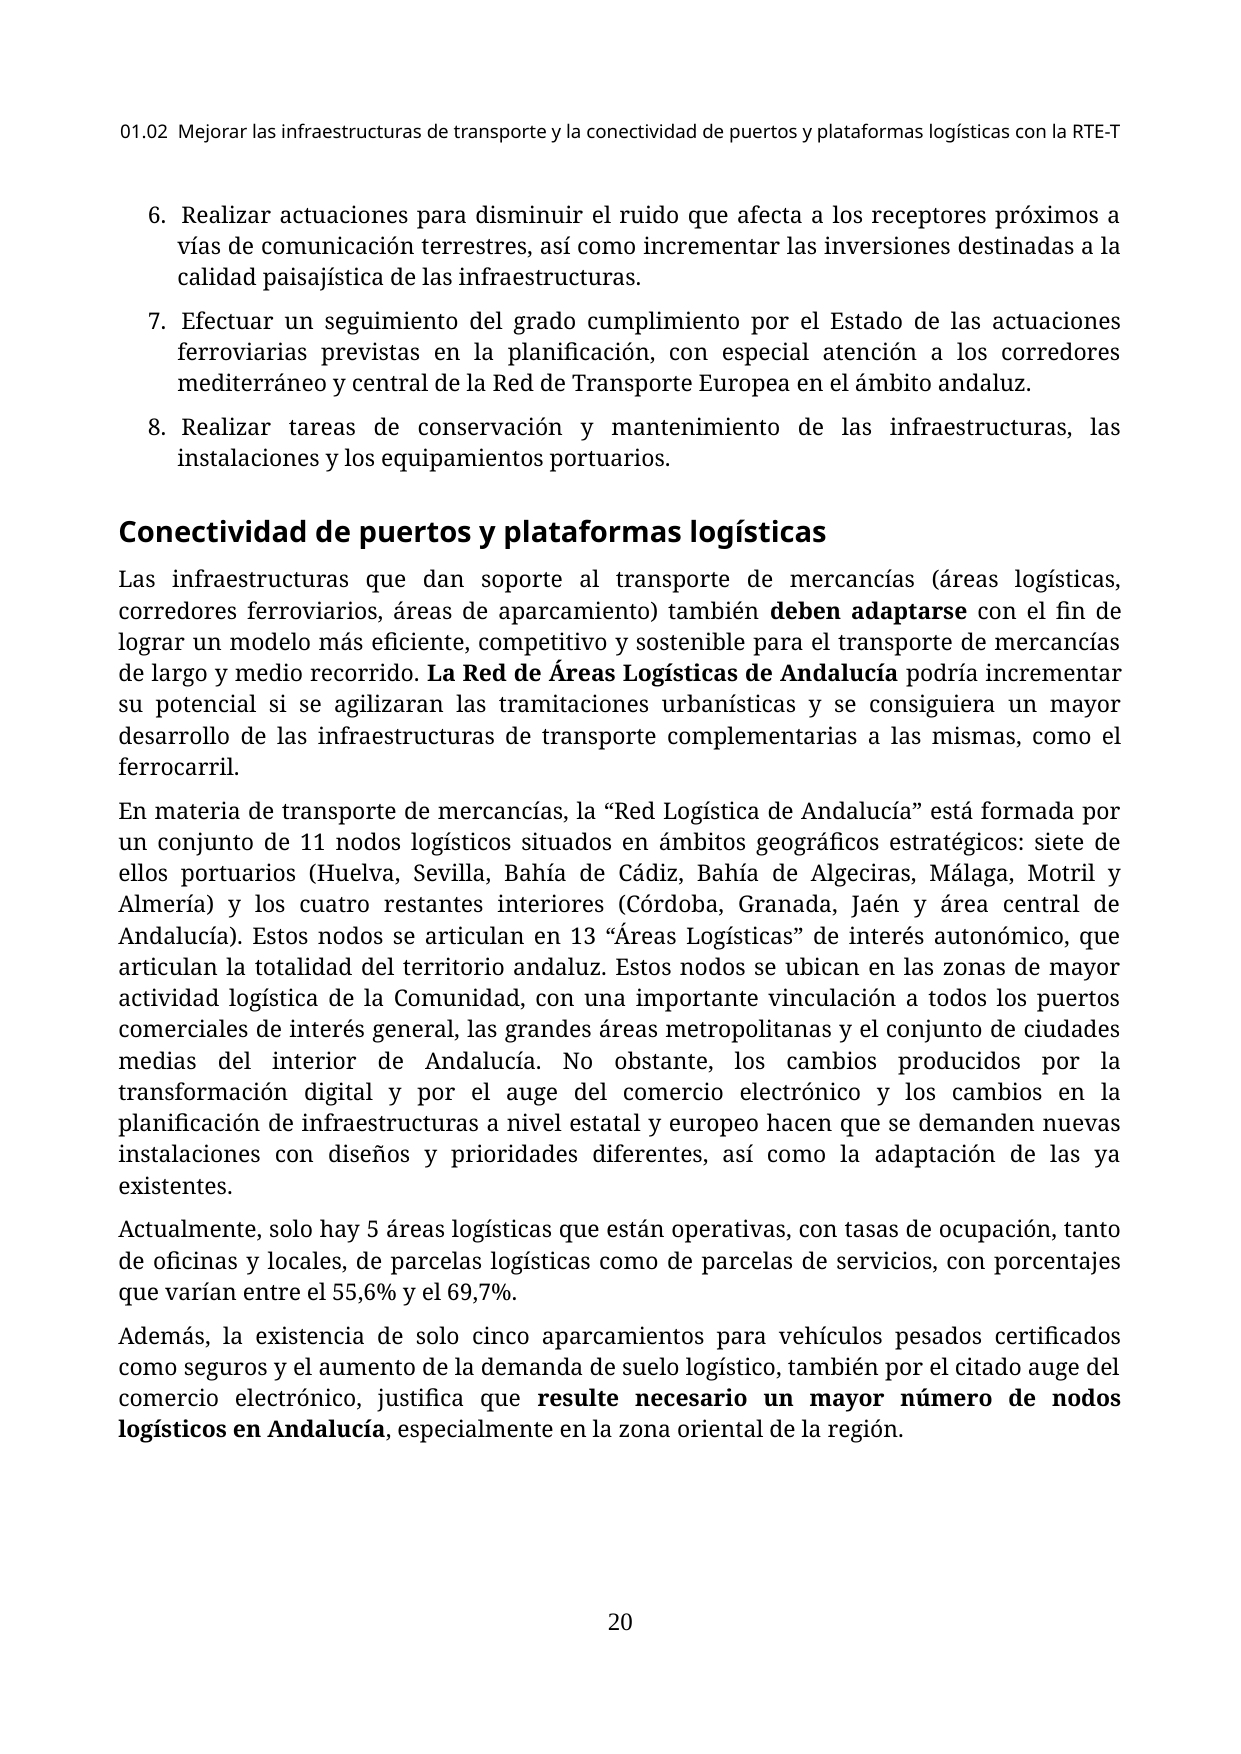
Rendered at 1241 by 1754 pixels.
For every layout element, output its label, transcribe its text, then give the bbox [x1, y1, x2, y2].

list Efectuar un seguimiento del grado cumplimiento por el Estado de las actuaciones ferroviarias previstas en la planificación, con especial atención a los corredores mediterráneo y central de la Red de Transporte Europea en el ámbito andaluz. [148, 305, 1122, 399]
text Las infraestructuras que dan soporte al transporte de mercancías (áreas logísticas, corredores ferroviarios, áreas de aparcamiento) también deben adaptarse con el fin de lograr un modelo más eficiente, competitivo y sostenible para el transporte de mercancías de largo y medio recorrido. La Red de Áreas Logísticas de Andalucía podría incrementar su potencial si se agilizaran las tramitaciones urbanísticas y se consiguiera un mayor desarrollo de las infraestructuras de transporte complementarias a las mismas, como el ferrocarril. [118, 563, 1122, 782]
list Realizar actuaciones para disminuir el ruido que afecta a los receptores próximos a vías de comunicación terrestres, así como incrementar las inversiones destinadas a la calidad paisajística de las infraestructuras. [148, 199, 1122, 292]
subtitle Conectividad de puertos y plataformas logísticas [118, 511, 1122, 551]
text Actualmente, solo hay 5 áreas logísticas que están operativas, con tasas de ocupación, tanto de oficinas y locales, de parcelas logísticas como de parcelas de servicios, con porcentajes que varían entre el 55,6% y el 69,7%. [118, 1213, 1122, 1307]
list Realizar tareas de conservación y mantenimiento de las infraestructuras, las instalaciones y los equipamientos portuarios. [148, 411, 1122, 474]
text Además, la existencia de solo cinco aparcamientos para vehículos pesados certificados como seguros y el aumento de la demanda de suelo logístico, también por el citado auge del comercio electrónico, justifica que resulte necesario un mayor número de nodos logísticos en Andalucía, especialmente en la zona oriental de la región. [118, 1319, 1122, 1444]
text En materia de transporte de mercancías, la “Red Logística de Andalucía” está formada por un conjunto de 11 nodos logísticos situados en ámbitos geográficos estratégicos: siete de ellos portuarios (Huelva, Sevilla, Bahía de Cádiz, Bahía de Algeciras, Málaga, Motril y Almería) y los cuatro restantes interiores (Córdoba, Granada, Jaén y área central de Andalucía). Estos nodos se articulan en 13 “Áreas Logísticas” de interés autonómico, que articulan la totalidad del territorio andaluz. Estos nodos se ubican en las zonas de mayor actividad logística de la Comunidad, con una importante vinculación a todos los puertos comerciales de interés general, las grandes áreas metropolitanas y el conjunto de ciudades medias del interior de Andalucía. No obstante, los cambios producidos por la transformación digital y por el auge del comercio electrónico y los cambios en la planificación de infraestructuras a nivel estatal y europeo hacen que se demanden nuevas instalaciones con diseños y prioridades diferentes, así como la adaptación de las ya existentes. [118, 794, 1122, 1201]
